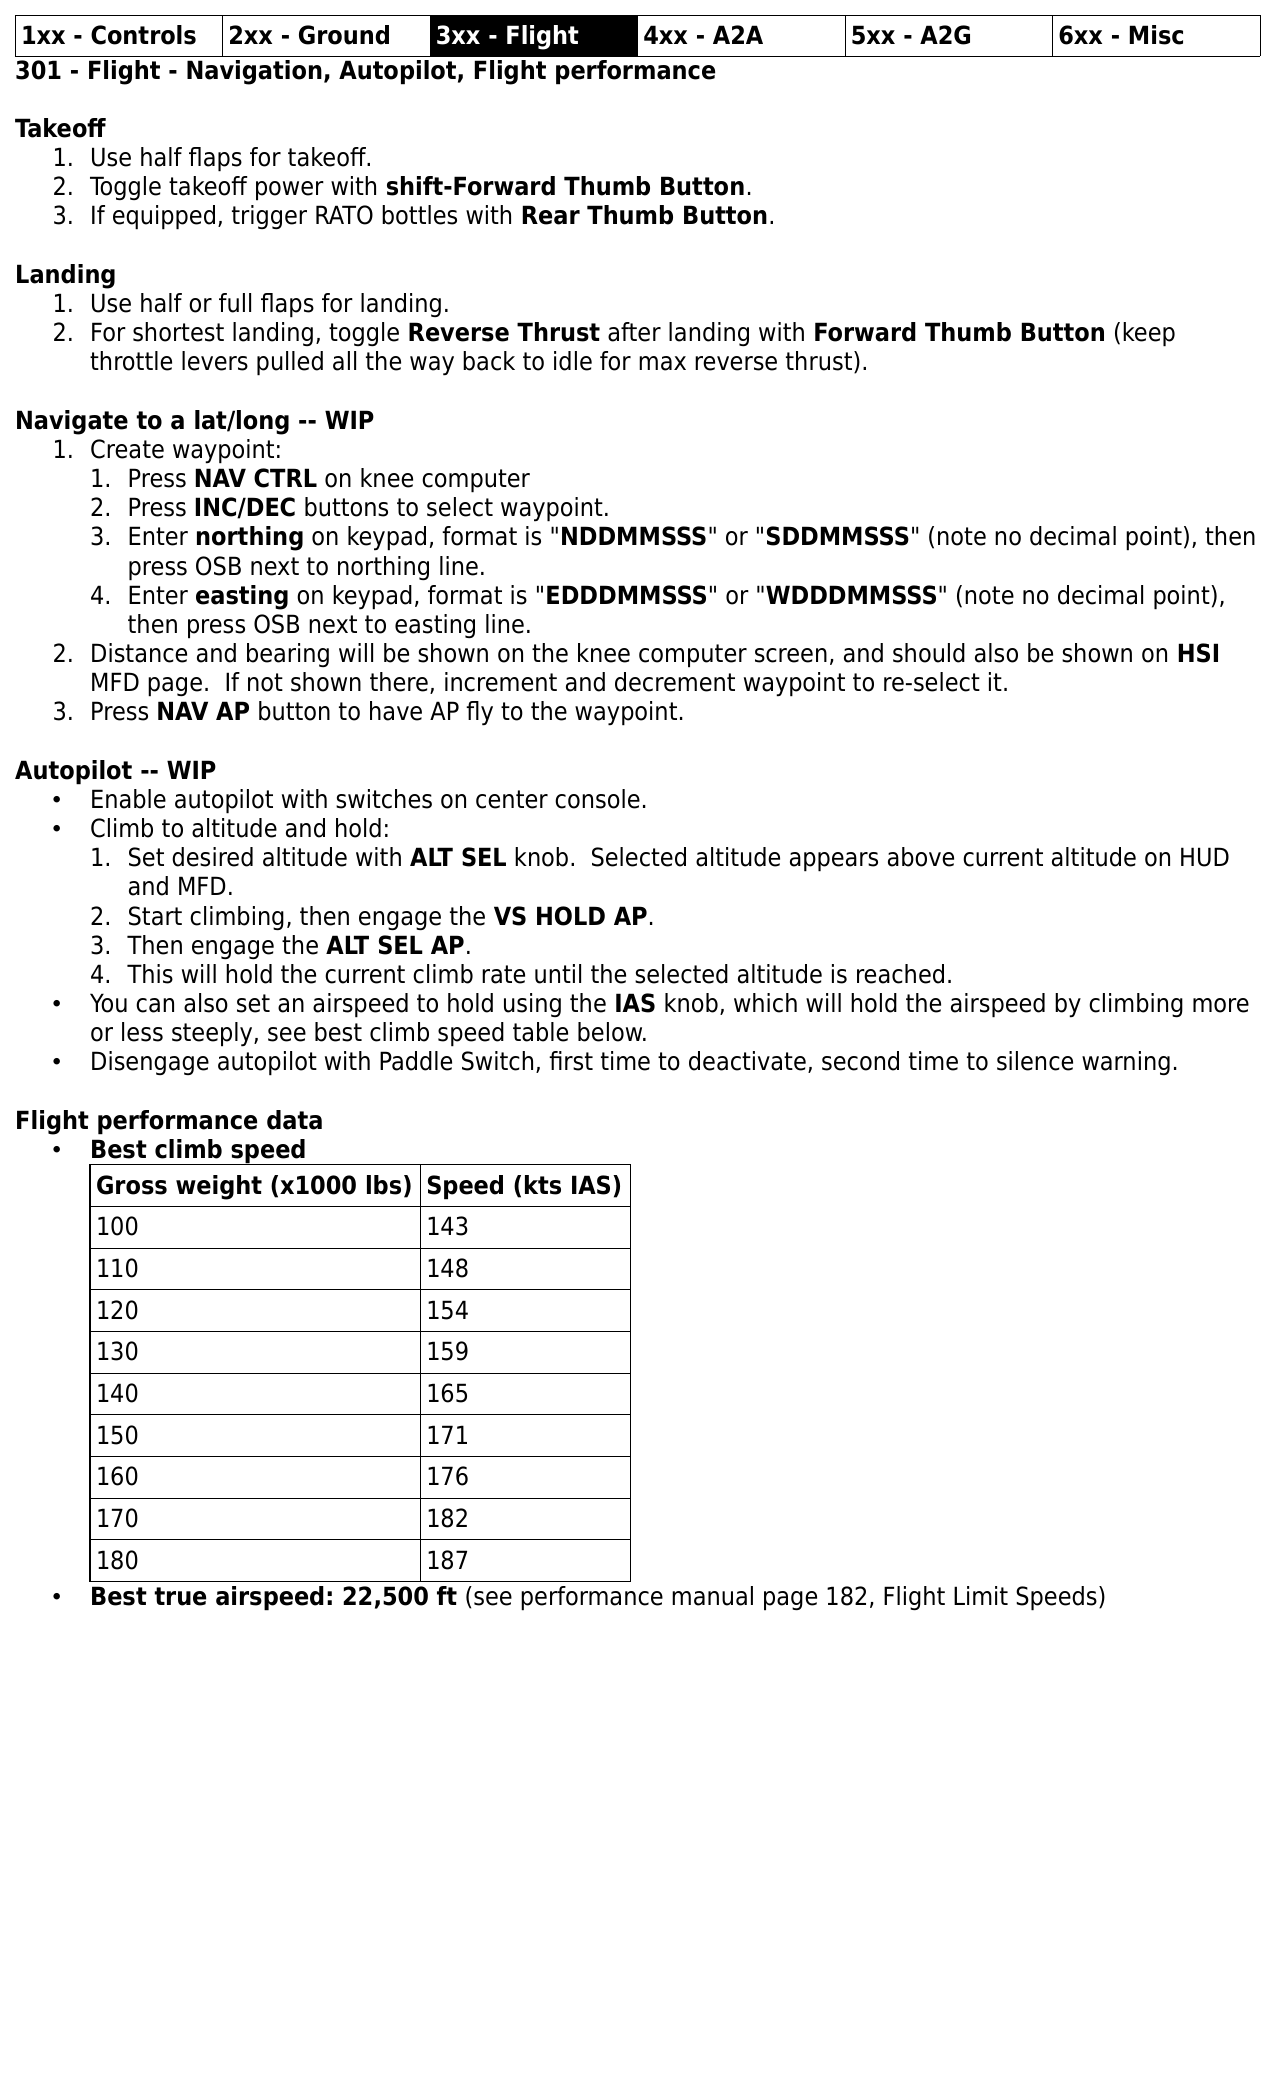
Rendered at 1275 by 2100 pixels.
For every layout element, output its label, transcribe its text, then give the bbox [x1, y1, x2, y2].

list Then engage the ALT SEL AP. [90, 931, 1260, 960]
table_cell 170 [91, 1499, 420, 1539]
table_cell 140 [91, 1374, 420, 1414]
table_cell 150 [91, 1415, 420, 1456]
list Disengage autopilot with Paddle Switch, first time to deactivate, second time to silence warning. [52, 1047, 1260, 1077]
table_header 5xx - A2G [846, 16, 1052, 56]
table_cell 143 [421, 1207, 630, 1247]
table_cell 159 [421, 1332, 630, 1372]
table_cell 148 [421, 1249, 630, 1289]
list Press NAV AP button to have AP fly to the waypoint. [52, 697, 1260, 727]
table_cell 130 [91, 1332, 420, 1372]
text Autopilot -- WIP [15, 756, 1260, 785]
table_header 6xx - Misc [1053, 16, 1260, 56]
text Landing [15, 260, 1260, 289]
table_cell 182 [421, 1499, 630, 1539]
table_header 1xx - Controls [16, 16, 222, 56]
list This will hold the current climb rate until the selected altitude is reached. [90, 960, 1260, 989]
list For shortest landing, toggle Reverse Thrust after landing with Forward Thumb Button (keep throttle levers pulled all the way back to idle for max reverse thrust). [52, 318, 1260, 377]
list Enable autopilot with switches on center console. [52, 785, 1260, 814]
table_cell 187 [421, 1540, 630, 1581]
table_header 4xx - A2A [638, 16, 845, 56]
text Navigate to a lat/long -- WIP [15, 406, 1260, 435]
list Set desired altitude with ALT SEL knob. Selected altitude appears above current altitude on HUD and MFD. [90, 843, 1260, 902]
table_cell 180 [91, 1540, 420, 1581]
text Takeoff [15, 114, 1260, 143]
list Enter northing on keypad, format is "NDDMMSSS" or "SDDMMSSS" (note no decimal point), then press OSB next to northing line. [90, 522, 1260, 581]
list If equipped, trigger RATO bottles with Rear Thumb Button. [52, 202, 1260, 231]
list Press NAV CTRL on knee computer [90, 464, 1260, 493]
list Toggle takeoff power with shift-Forward Thumb Button. [52, 172, 1260, 202]
list Enter easting on keypad, format is "EDDDMMSSS" or "WDDDMMSSS" (note no decimal point), then press OSB next to easting line. [90, 581, 1260, 639]
list Start climbing, then engage the VS HOLD AP. [90, 902, 1260, 931]
table_header Gross weight (x1000 lbs) [91, 1165, 420, 1206]
table_cell 165 [421, 1374, 630, 1414]
table_cell 171 [421, 1415, 630, 1456]
table_header Speed (kts IAS) [421, 1165, 630, 1206]
list Best true airspeed: 22,500 ft (see performance manual page 182, Flight Limit Speeds) [52, 1582, 1260, 1611]
list Press INC/DEC buttons to select waypoint. [90, 493, 1260, 522]
list Best climb speed [52, 1135, 1260, 1164]
table_header 3xx - Flight [431, 16, 637, 56]
text 301 - Flight - Navigation, Autopilot, Flight performance [15, 57, 1260, 85]
list Use half flaps for takeoff. [52, 143, 1260, 172]
table_cell 100 [91, 1207, 420, 1247]
table_cell 176 [421, 1457, 630, 1497]
table_cell 154 [421, 1290, 630, 1331]
text Flight performance data [15, 1106, 1260, 1135]
list Use half or full flaps for landing. [52, 289, 1260, 318]
list Create waypoint: [52, 435, 1260, 464]
table_header 2xx - Ground [223, 16, 430, 56]
table_cell 160 [91, 1457, 420, 1497]
table_cell 120 [91, 1290, 420, 1331]
list You can also set an airspeed to hold using the IAS knob, which will hold the airspeed by climbing more or less steeply, see best climb speed table below. [52, 989, 1260, 1047]
table_cell 110 [91, 1249, 420, 1289]
list Distance and bearing will be shown on the knee computer screen, and should also be shown on HSI MFD page. If not shown there, increment and decrement waypoint to re-select it. [52, 639, 1260, 697]
list Climb to altitude and hold: [52, 814, 1260, 843]
